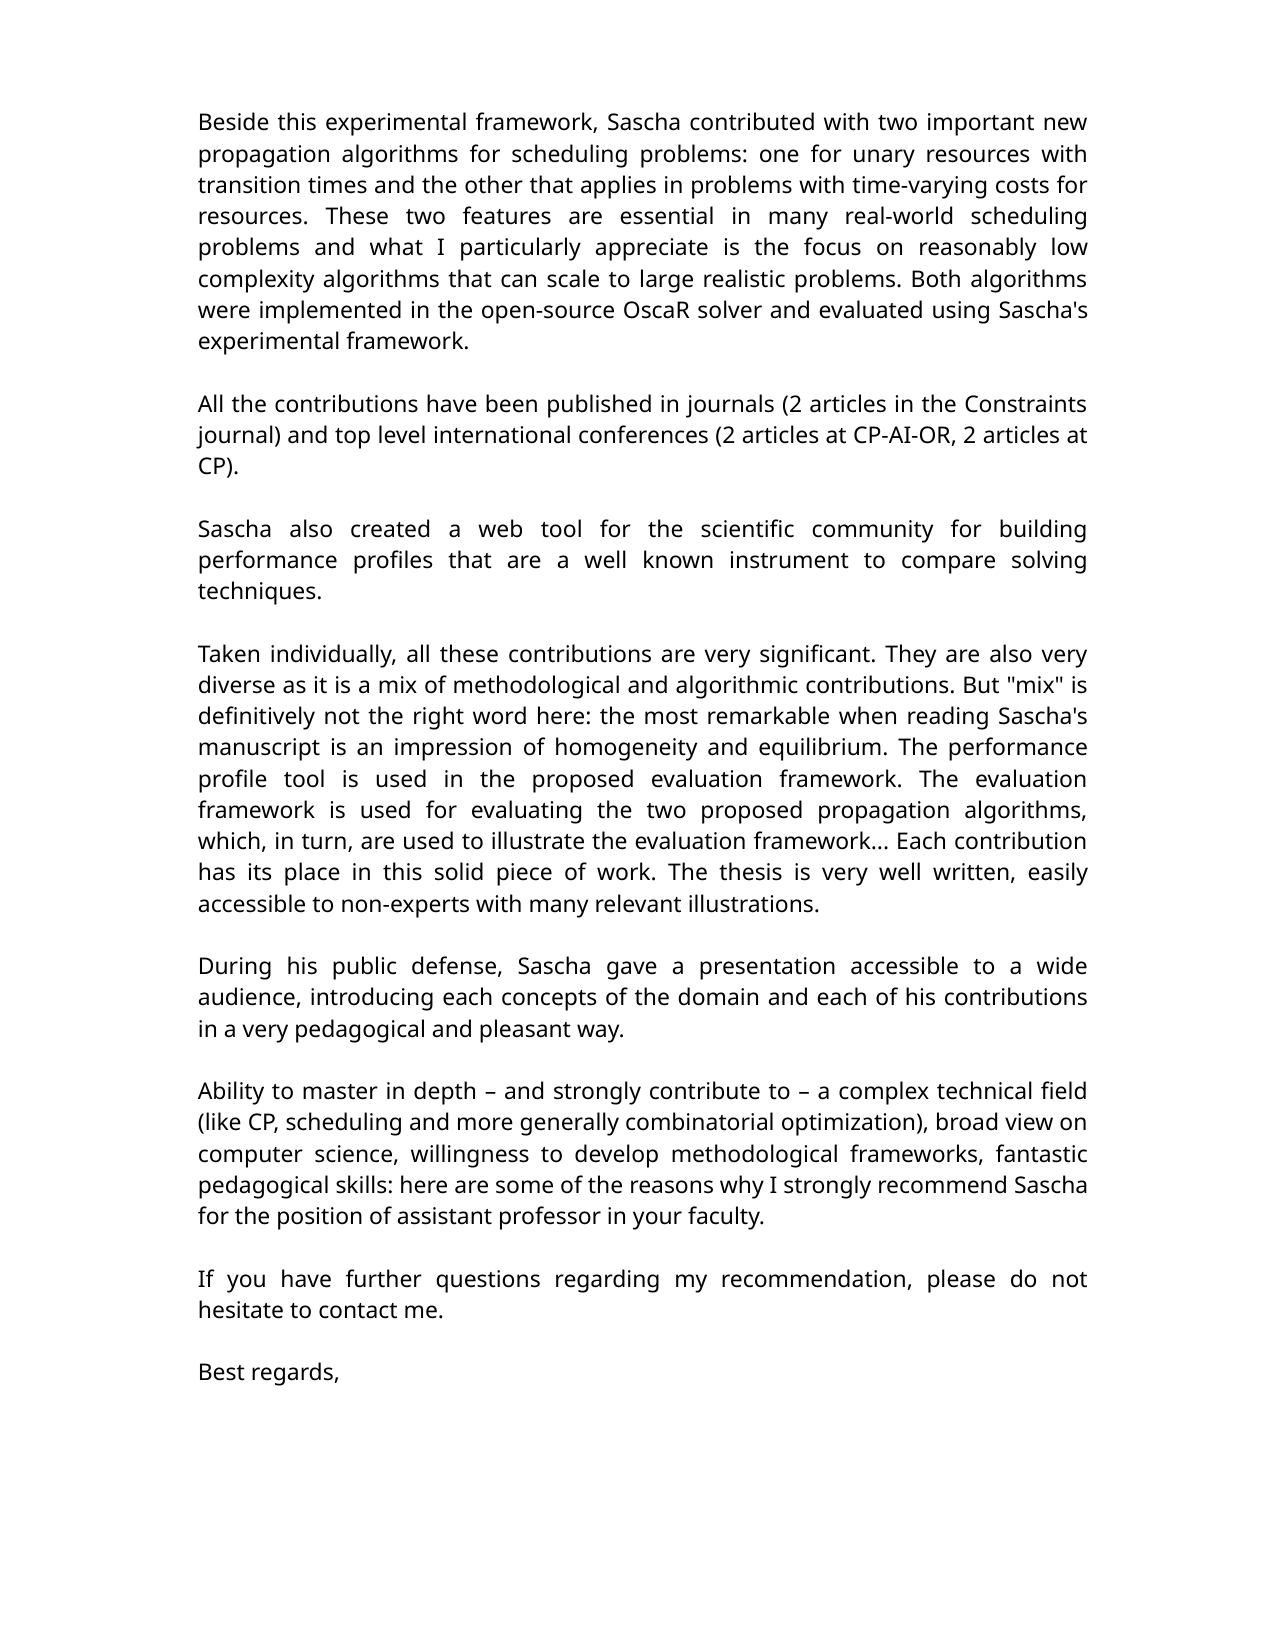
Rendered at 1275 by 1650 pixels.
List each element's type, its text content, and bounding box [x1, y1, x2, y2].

text Ability to master in depth – and strongly contribute to – a complex technical field (like CP, scheduling and more generally combinatorial optimization), broad view on computer science, willingness to develop methodological frameworks, fantastic pedagogical skills: here are some of the reasons why I strongly recommend Sascha for the position of assistant professor in your faculty. [198, 1075, 1089, 1231]
text During his public defense, Sascha gave a presentation accessible to a wide audience, introducing each concepts of the domain and each of his contributions in a very pedagogical and pleasant way. [198, 950, 1089, 1044]
text If you have further questions regarding my recommendation, please do not hesitate to contact me. [198, 1262, 1089, 1325]
text All the contributions have been published in journals (2 articles in the Constraints journal) and top level international conferences (2 articles at CP-AI-OR, 2 articles at CP). [198, 387, 1089, 481]
text Sascha also created a web tool for the scientific community for building performance profiles that are a well known instrument to compare solving techniques. [198, 512, 1089, 606]
text Taken individually, all these contributions are very significant. They are also very diverse as it is a mix of methodological and algorithmic contributions. But "mix" is definitively not the right word here: the most remarkable when reading Sascha's manuscript is an impression of homogeneity and equilibrium. The performance profile tool is used in the proposed evaluation framework. The evaluation framework is used for evaluating the two proposed propagation algorithms, which, in turn, are used to illustrate the evaluation framework... Each contribution has its place in this solid piece of work. The thesis is very well written, easily accessible to non-experts with many relevant illustrations. [198, 637, 1089, 919]
text Best regards, [198, 1356, 1089, 1387]
text Beside this experimental framework, Sascha contributed with two important new propagation algorithms for scheduling problems: one for unary resources with transition times and the other that applies in problems with time-varying costs for resources. These two features are essential in many real-world scheduling problems and what I particularly appreciate is the focus on reasonably low complexity algorithms that can scale to large realistic problems. Both algorithms were implemented in the open-source OscaR solver and evaluated using Sascha's experimental framework. [198, 106, 1089, 356]
